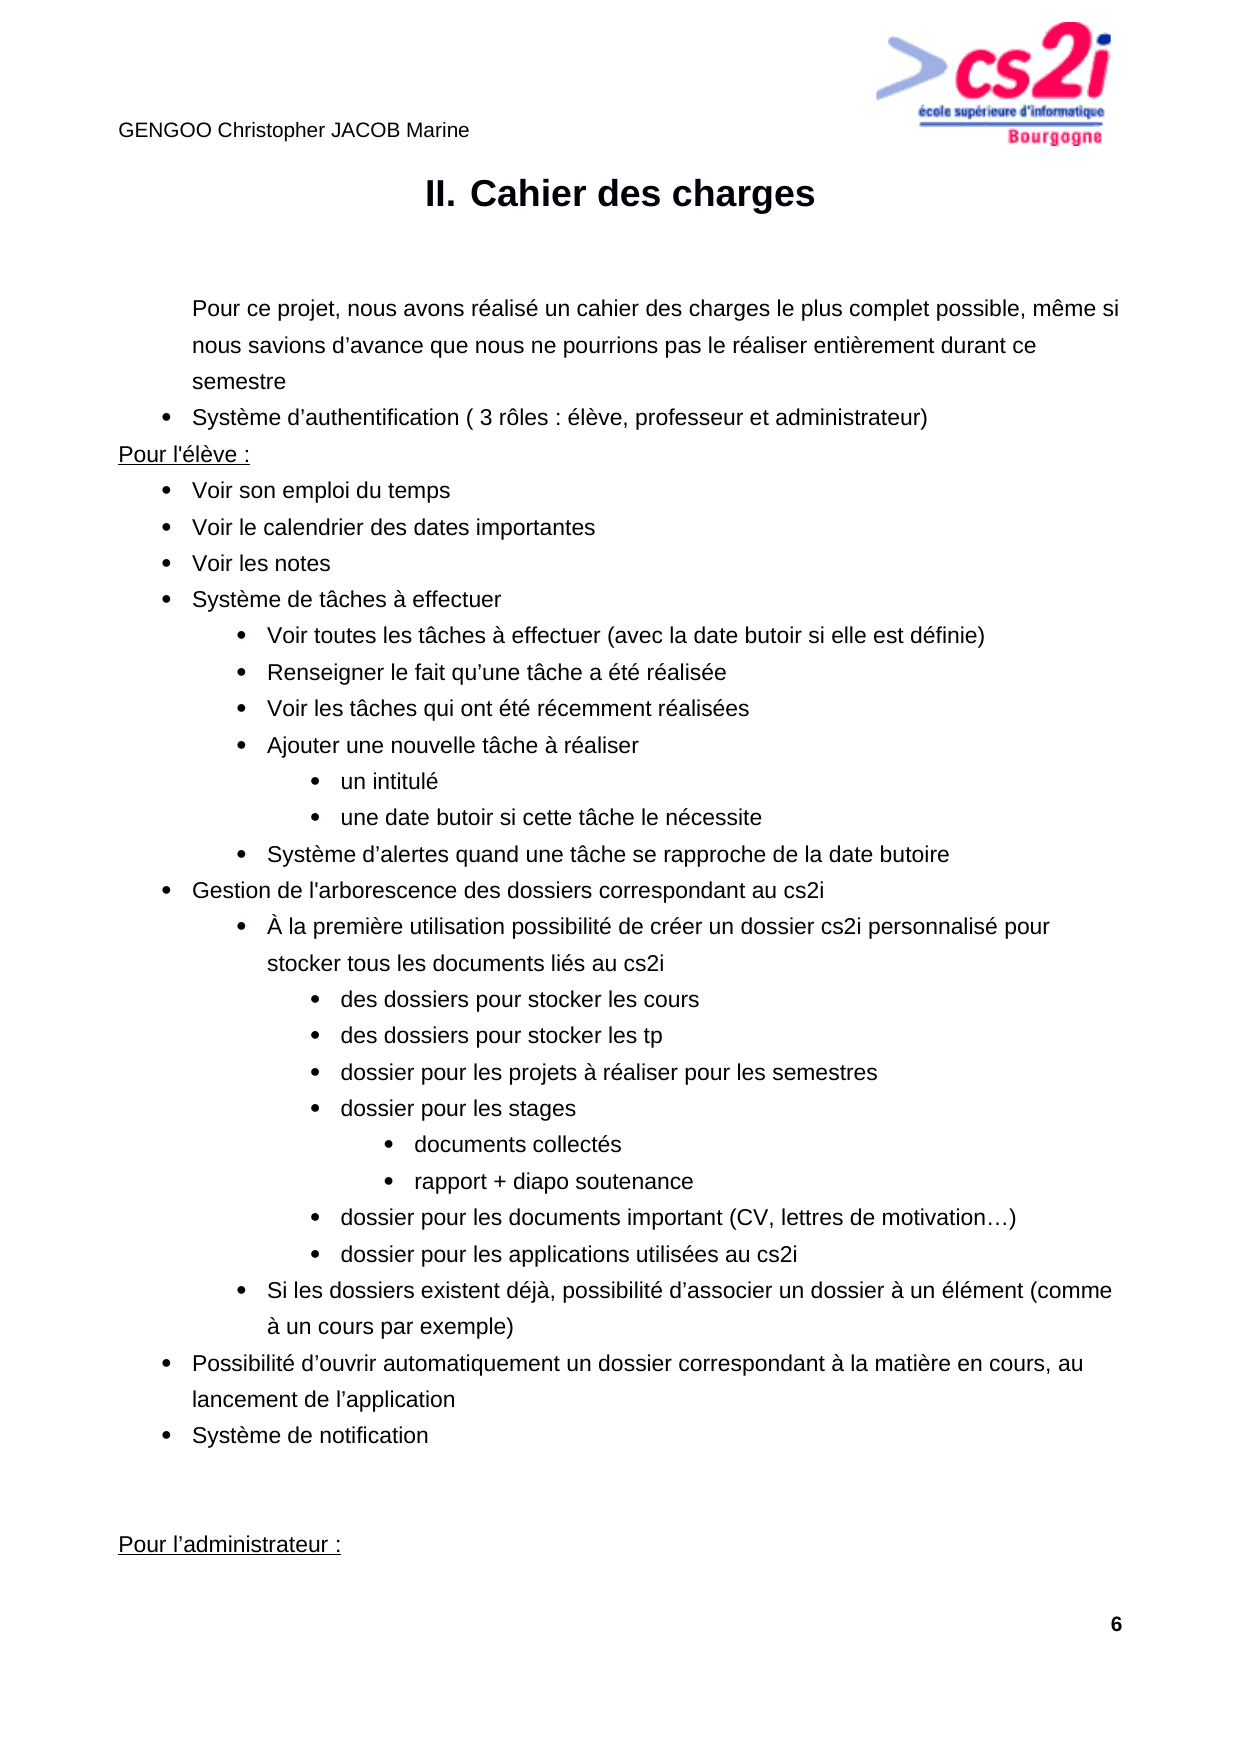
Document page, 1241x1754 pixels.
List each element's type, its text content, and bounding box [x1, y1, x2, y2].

list Voir les tâches qui ont été récemment réalisées [237, 695, 1122, 722]
subtitle Cahier des charges [118, 172, 1122, 215]
list À la première utilisation possibilité de créer un dossier cs2i personnalisé pour stocker tous les documents liés au cs2i [237, 913, 1122, 976]
list dossier pour les stages [311, 1095, 1122, 1121]
list Système d’authentification ( 3 rôles : élève, professeur et administrateur) [162, 404, 1122, 431]
text Pour l'élève : [118, 441, 1122, 467]
list Gestion de l'arborescence des dossiers correspondant au cs2i [162, 877, 1122, 903]
list un intitulé [311, 768, 1122, 794]
list Système de notification [162, 1422, 1122, 1449]
list dossier pour les projets à réaliser pour les semestres [311, 1059, 1122, 1085]
list Voir les notes [162, 550, 1122, 576]
list Voir toutes les tâches à effectuer (avec la date butoir si elle est définie) [237, 622, 1122, 649]
list une date butoir si cette tâche le nécessite [311, 804, 1122, 831]
picture [876, 22, 1111, 146]
text Pour l’administrateur : [118, 1531, 1122, 1558]
list dossier pour les documents important (CV, lettres de motivation…) [311, 1204, 1122, 1231]
list des dossiers pour stocker les tp [311, 1022, 1122, 1049]
list rapport + diapo soutenance [384, 1168, 1122, 1194]
list Voir son emploi du temps [162, 477, 1122, 503]
list Ajouter une nouvelle tâche à réaliser [237, 732, 1122, 758]
list dossier pour les applications utilisées au cs2i [311, 1241, 1122, 1267]
list Système de tâches à effectuer [162, 586, 1122, 612]
list Renseigner le fait qu’une tâche a été réalisée [237, 659, 1122, 685]
list Possibilité d’ouvrir automatiquement un dossier correspondant à la matière en cours, au lancement de l’application [162, 1349, 1122, 1412]
list Système d’alertes quand une tâche se rapproche de la date butoire [237, 841, 1122, 867]
list Si les dossiers existent déjà, possibilité d’associer un dossier à un élément (comme à un cours par exemple) [237, 1277, 1122, 1339]
list Voir le calendrier des dates importantes [162, 513, 1122, 540]
list Pour ce projet, nous avons réalisé un cahier des charges le plus complet possible, même si nous savions d’avance que nous ne pourrions pas le réaliser entièrement durant ce semestre [162, 295, 1122, 394]
list des dossiers pour stocker les cours [311, 986, 1122, 1012]
list documents collectés [384, 1131, 1122, 1158]
